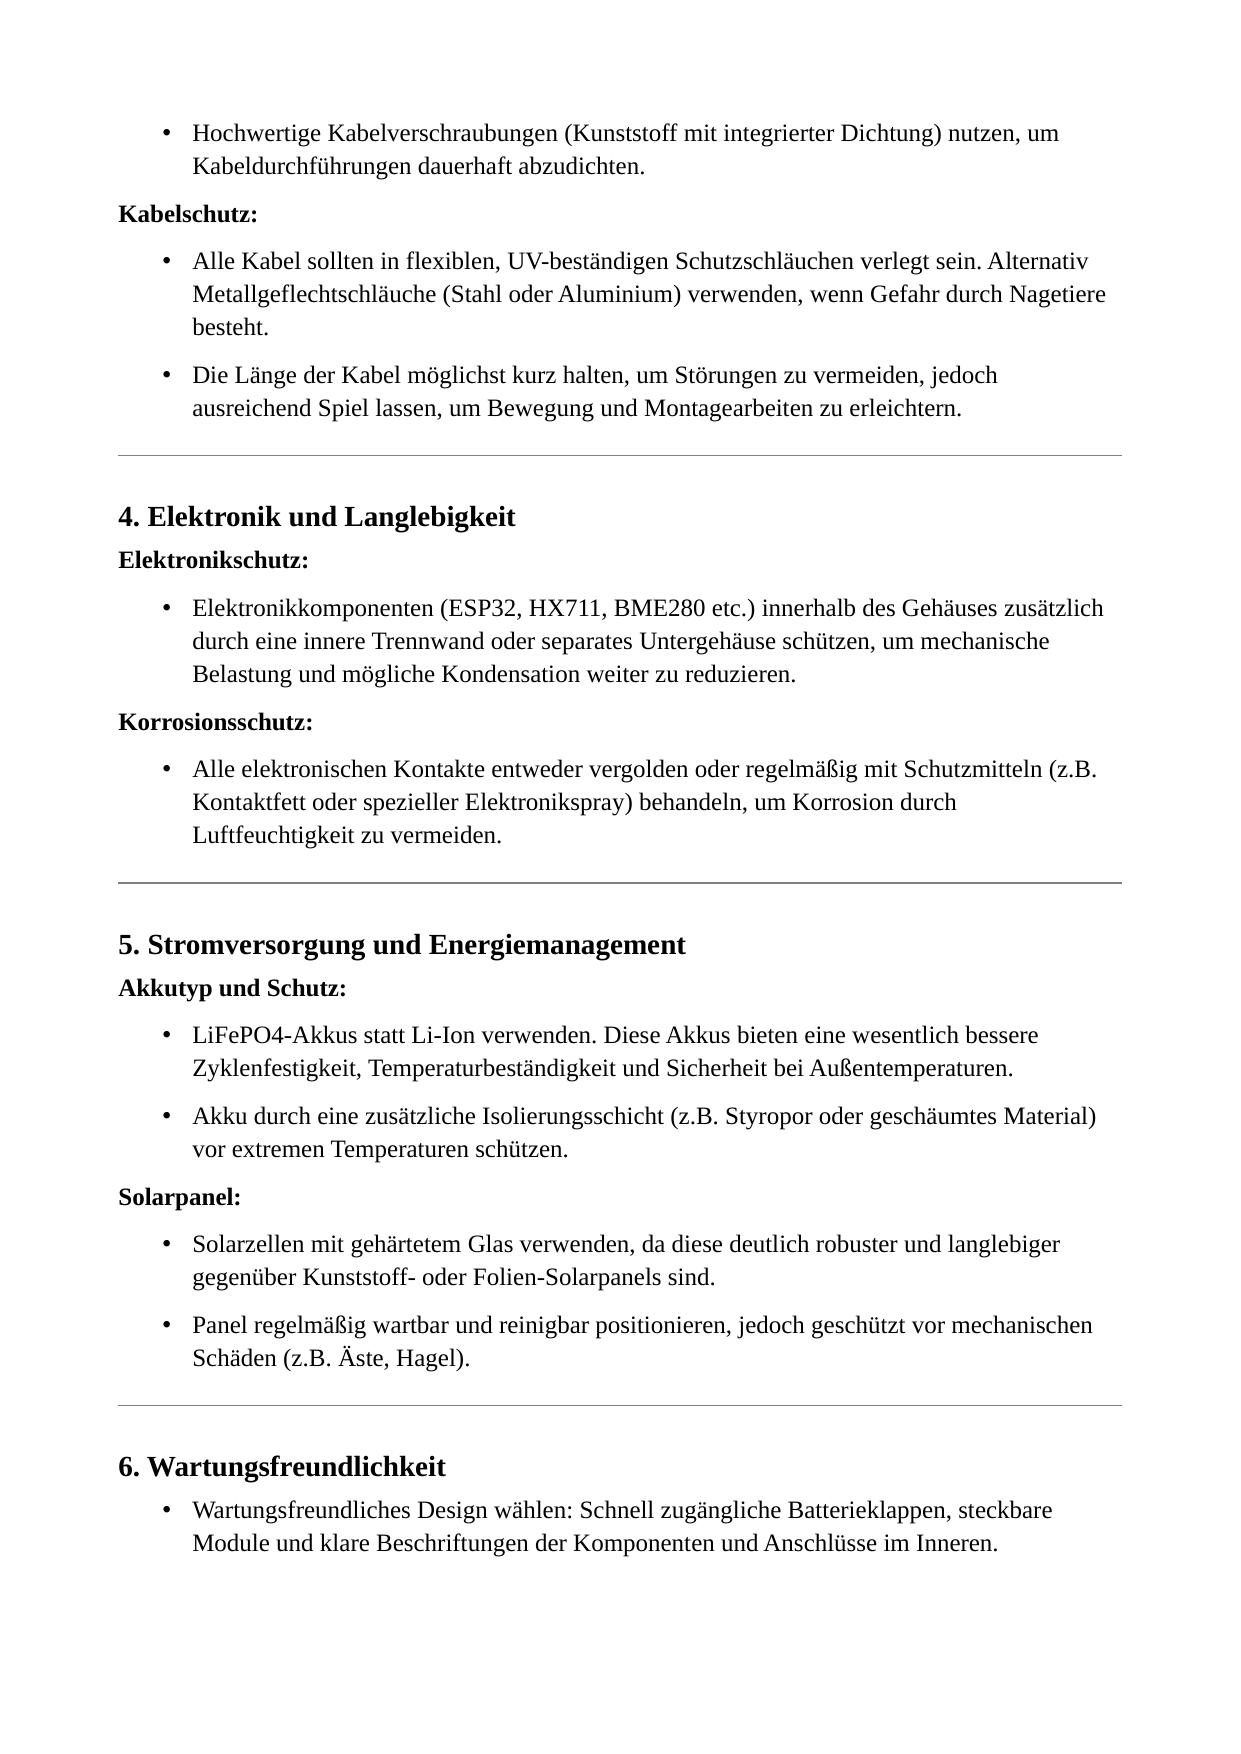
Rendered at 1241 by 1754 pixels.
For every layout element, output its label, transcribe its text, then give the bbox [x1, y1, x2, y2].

list LiFePO4-Akkus statt Li-Ion verwenden. Diese Akkus bieten eine wesentlich bessere Zyklenfestigkeit, Temperaturbeständigkeit und Sicherheit bei Außentemperaturen. [162, 1021, 1122, 1082]
list Wartungsfreundliches Design wählen: Schnell zugängliche Batterieklappen, steckbare Module und klare Beschriftungen der Komponenten und Anschlüsse im Inneren. [162, 1496, 1122, 1557]
list Solarzellen mit gehärtetem Glas verwenden, da diese deutlich robuster und langlebiger gegenüber Kunststoff- oder Folien-Solarpanels sind. [162, 1229, 1122, 1291]
list Panel regelmäßig wartbar und reinigbar positionieren, jedoch geschützt vor mechanischen Schäden (z.B. Äste, Hagel). [162, 1310, 1122, 1372]
text Akkutyp und Schutz: [118, 973, 1122, 1002]
text Elektronikschutz: [118, 546, 1122, 574]
subtitle 5. Stromversorgung und Energiemanagement [118, 927, 1122, 960]
list Die Länge der Kabel möglichst kurz halten, um Störungen zu vermeiden, jedoch ausreichend Spiel lassen, um Bewegung und Montagearbeiten zu erleichtern. [162, 360, 1122, 422]
text Korrosionsschutz: [118, 707, 1122, 736]
list Elektronikkomponenten (ESP32, HX711, BME280 etc.) innerhalb des Gehäuses zusätzlich durch eine innere Trennwand oder separates Untergehäuse schützen, um mechanische Belastung und mögliche Kondensation weiter zu reduzieren. [162, 593, 1122, 688]
subtitle 6. Wartungsfreundlichkeit [118, 1449, 1122, 1483]
list Alle Kabel sollten in flexiblen, UV-beständigen Schutzschläuchen verlegt sein. Alternativ Metallgeflechtschläuche (Stahl oder Aluminium) verwenden, wenn Gefahr durch Nagetiere besteht. [162, 246, 1122, 341]
text Solarpanel: [118, 1182, 1122, 1211]
list Hochwertige Kabelverschraubungen (Kunststoff mit integrierter Dichtung) nutzen, um Kabeldurchführungen dauerhaft abzudichten. [162, 118, 1122, 180]
subtitle 4. Elektronik und Langlebigkeit [118, 499, 1122, 533]
text Kabelschutz: [118, 199, 1122, 227]
list Alle elektronischen Kontakte entweder vergolden oder regelmäßig mit Schutzmitteln (z.B. Kontaktfett oder spezieller Elektronikspray) behandeln, um Korrosion durch Luftfeuchtigkeit zu vermeiden. [162, 754, 1122, 849]
list Akku durch eine zusätzliche Isolierungsschicht (z.B. Styropor oder geschäumtes Material) vor extremen Temperaturen schützen. [162, 1101, 1122, 1163]
